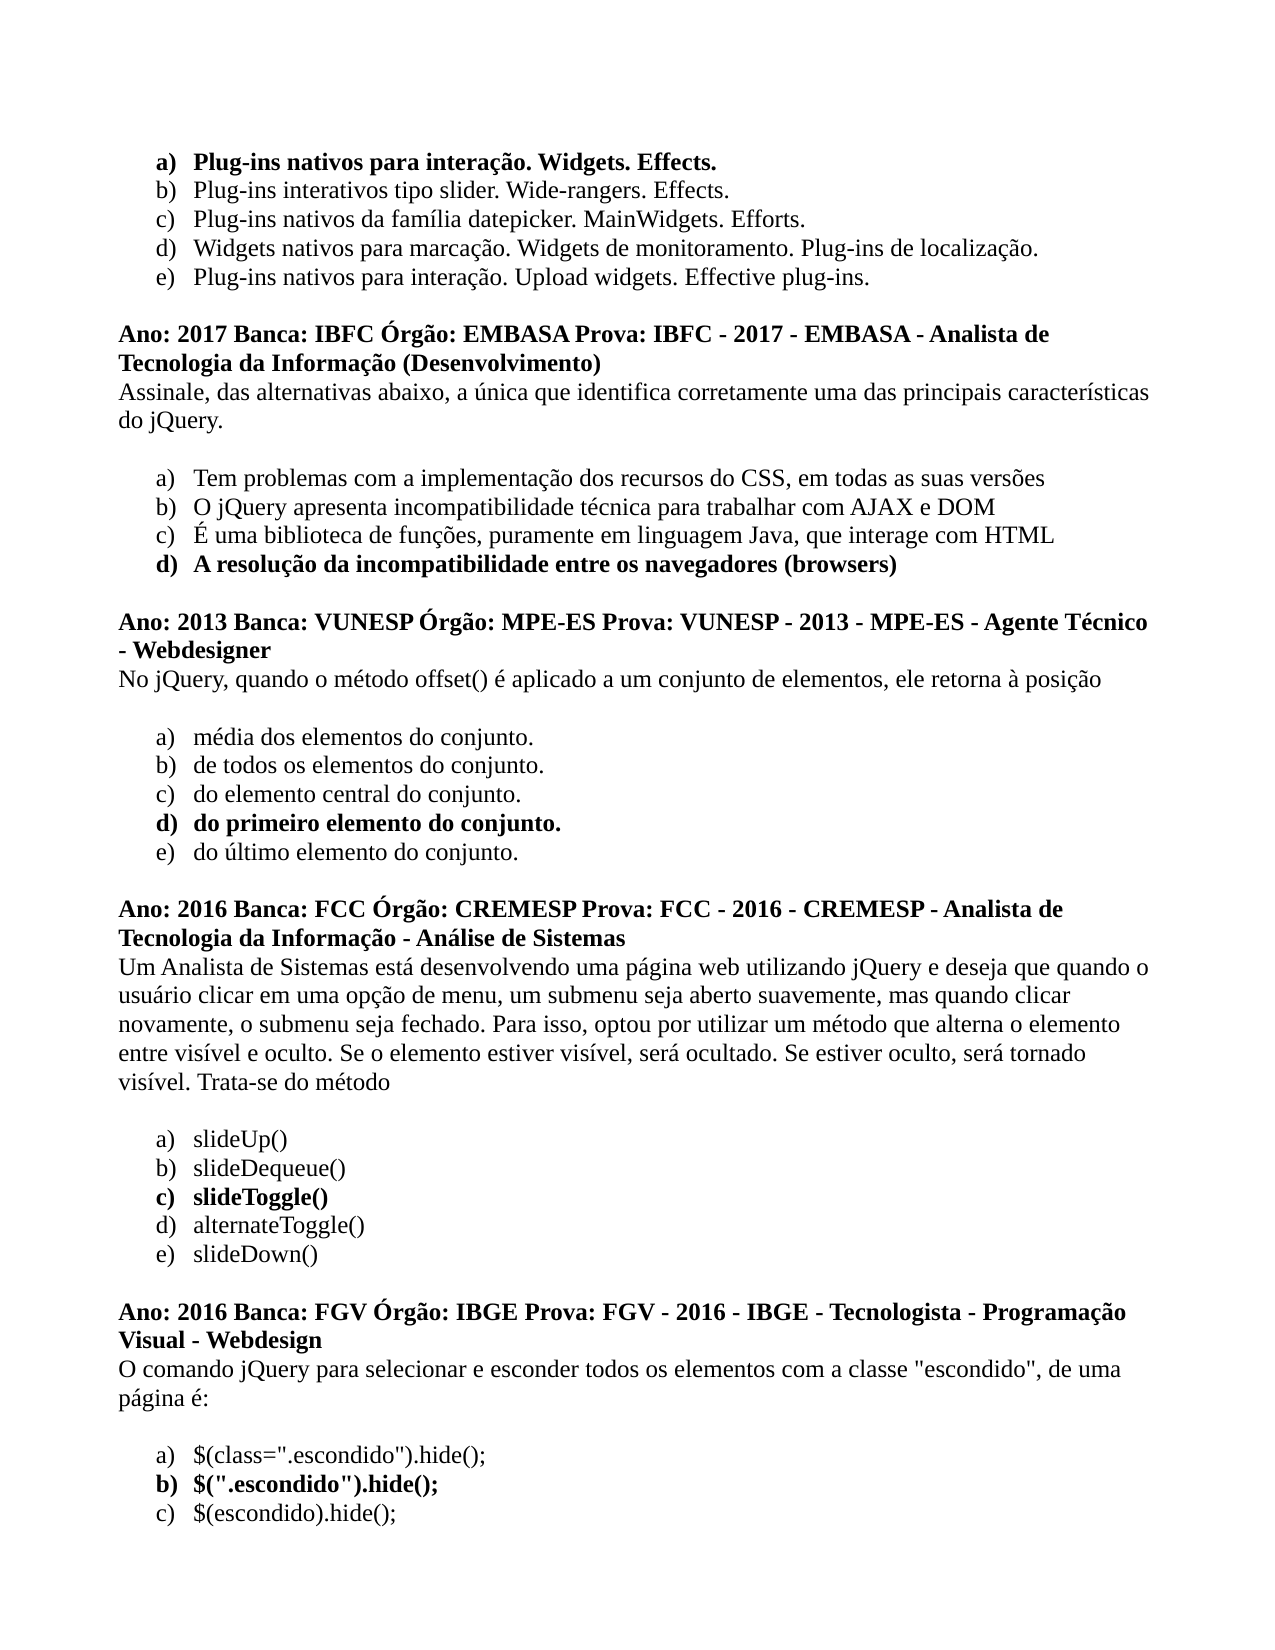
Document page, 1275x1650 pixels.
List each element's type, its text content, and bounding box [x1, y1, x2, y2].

text Ano: 2016 Banca: FCC Órgão: CREMESP Prova: FCC - 2016 - CREMESP - Analista de Tecnologia da Informação - Análise de Sistemas [118, 894, 1157, 952]
list slideDown() [156, 1239, 1157, 1268]
text Assinale, das alternativas abaixo, a única que identifica corretamente uma das principais características do jQuery. [118, 377, 1157, 434]
list slideDequeue() [156, 1153, 1157, 1182]
list Widgets nativos para marcação. Widgets de monitoramento. Plug-ins de localização. [156, 233, 1157, 262]
list slideUp() [156, 1124, 1157, 1153]
list de todos os elementos do conjunto. [156, 751, 1157, 779]
text Um Analista de Sistemas está desenvolvendo uma página web utilizando jQuery e deseja que quando o usuário clicar em uma opção de menu, um submenu seja aberto suavemente, mas quando clicar novamente, o submenu seja fechado. Para isso, optou por utilizar um método que alterna o elemento entre visível e oculto. Se o elemento estiver visível, será ocultado. Se estiver oculto, será tornado visível. Trata-se do método [118, 952, 1157, 1096]
text Ano: 2016 Banca: FGV Órgão: IBGE Prova: FGV - 2016 - IBGE - Tecnologista - Programação Visual - Webdesign [118, 1297, 1157, 1354]
list A resolução da incompatibilidade entre os navegadores (browsers) [156, 549, 1157, 578]
list do elemento central do conjunto. [156, 779, 1157, 808]
list do último elemento do conjunto. [156, 837, 1157, 866]
list média dos elementos do conjunto. [156, 722, 1157, 751]
text Ano: 2013 Banca: VUNESP Órgão: MPE-ES Prova: VUNESP - 2013 - MPE-ES - Agente Técnico - Webdesigner [118, 607, 1157, 664]
list $(class=".escondido").hide(); [156, 1441, 1157, 1469]
list Plug-ins nativos para interação. Upload widgets. Effective plug-ins. [156, 262, 1157, 291]
text O comando jQuery para selecionar e esconder todos os elementos com a classe "escondido", de uma página é: [118, 1354, 1157, 1412]
list O jQuery apresenta incompatibilidade técnica para trabalhar com AJAX e DOM [156, 492, 1157, 521]
list $(".escondido").hide(); [156, 1469, 1157, 1498]
list Tem problemas com a implementação dos recursos do CSS, em todas as suas versões [156, 463, 1157, 492]
list alternateToggle() [156, 1211, 1157, 1239]
list do primeiro elemento do conjunto. [156, 808, 1157, 837]
text No jQuery, quando o método offset() é aplicado a um conjunto de elementos, ele retorna à posição [118, 664, 1157, 693]
list Plug-ins nativos da família datepicker. MainWidgets. Efforts. [156, 204, 1157, 233]
text Ano: 2017 Banca: IBFC Órgão: EMBASA Prova: IBFC - 2017 - EMBASA - Analista de Tecnologia da Informação (Desenvolvimento) [118, 319, 1157, 377]
list É uma biblioteca de funções, puramente em linguagem Java, que interage com HTML [156, 521, 1157, 549]
list Plug-ins nativos para interação. Widgets. Effects. [156, 147, 1157, 176]
list Plug-ins interativos tipo slider. Wide-rangers. Effects. [156, 176, 1157, 204]
list $(escondido).hide(); [156, 1498, 1157, 1527]
list slideToggle() [156, 1182, 1157, 1211]
